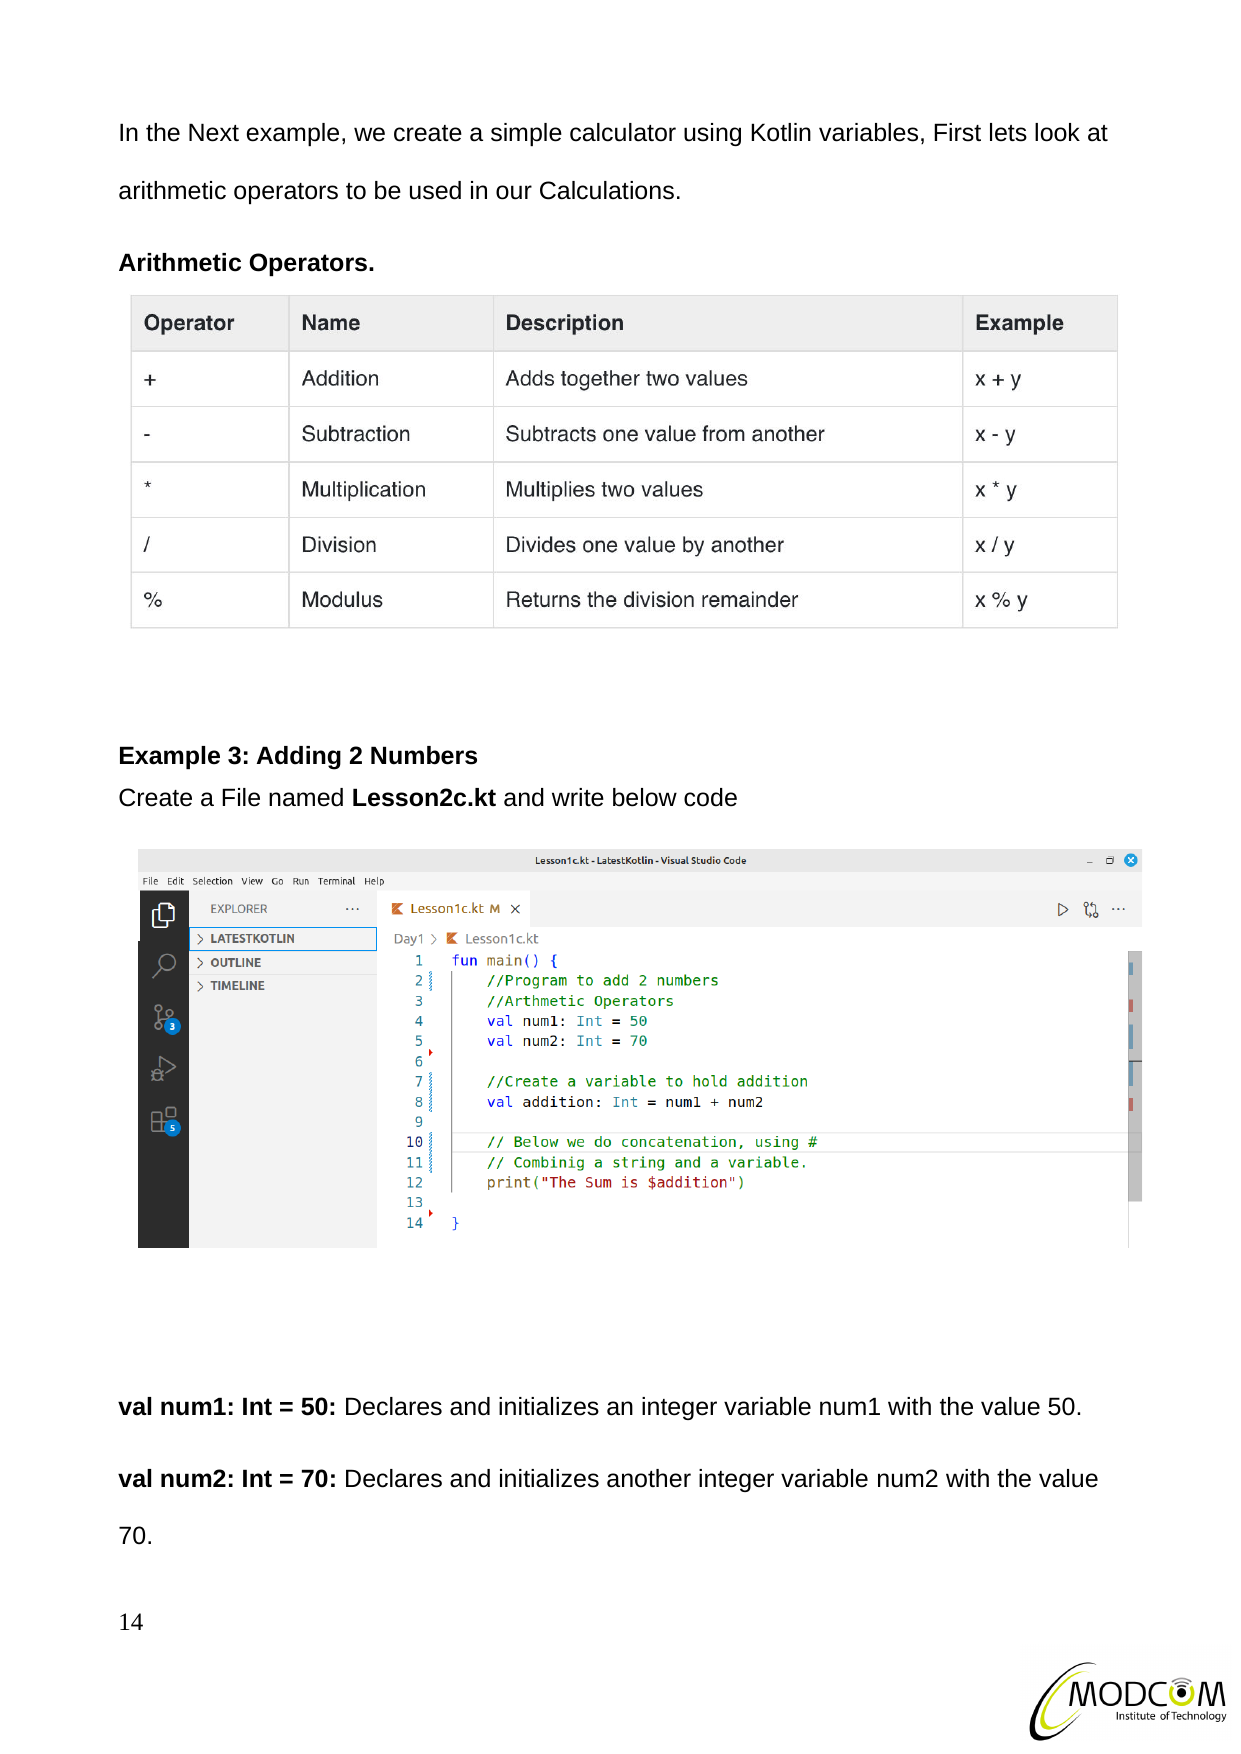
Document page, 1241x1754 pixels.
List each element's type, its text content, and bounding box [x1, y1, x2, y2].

text val num2: Int = 70: Declares and initializes another integer variable num2 with the value 70. [118, 1464, 1122, 1550]
subtitle Arithmetic Operators. [118, 248, 1122, 276]
picture [138, 849, 1143, 1248]
picture [123, 288, 1128, 641]
subtitle Example 3: Adding 2 Numbers [118, 741, 1122, 770]
text Create a File named Lesson2c.kt and write below code [118, 782, 1122, 811]
text val num1: Int = 50: Declares and initializes an integer variable num1 with the value 50. [118, 1392, 1122, 1420]
picture [1020, 1644, 1233, 1741]
text In the Next example, we create a simple calculator using Kotlin variables, First lets look at arithmetic operators to be used in our Calculations. [118, 118, 1122, 204]
